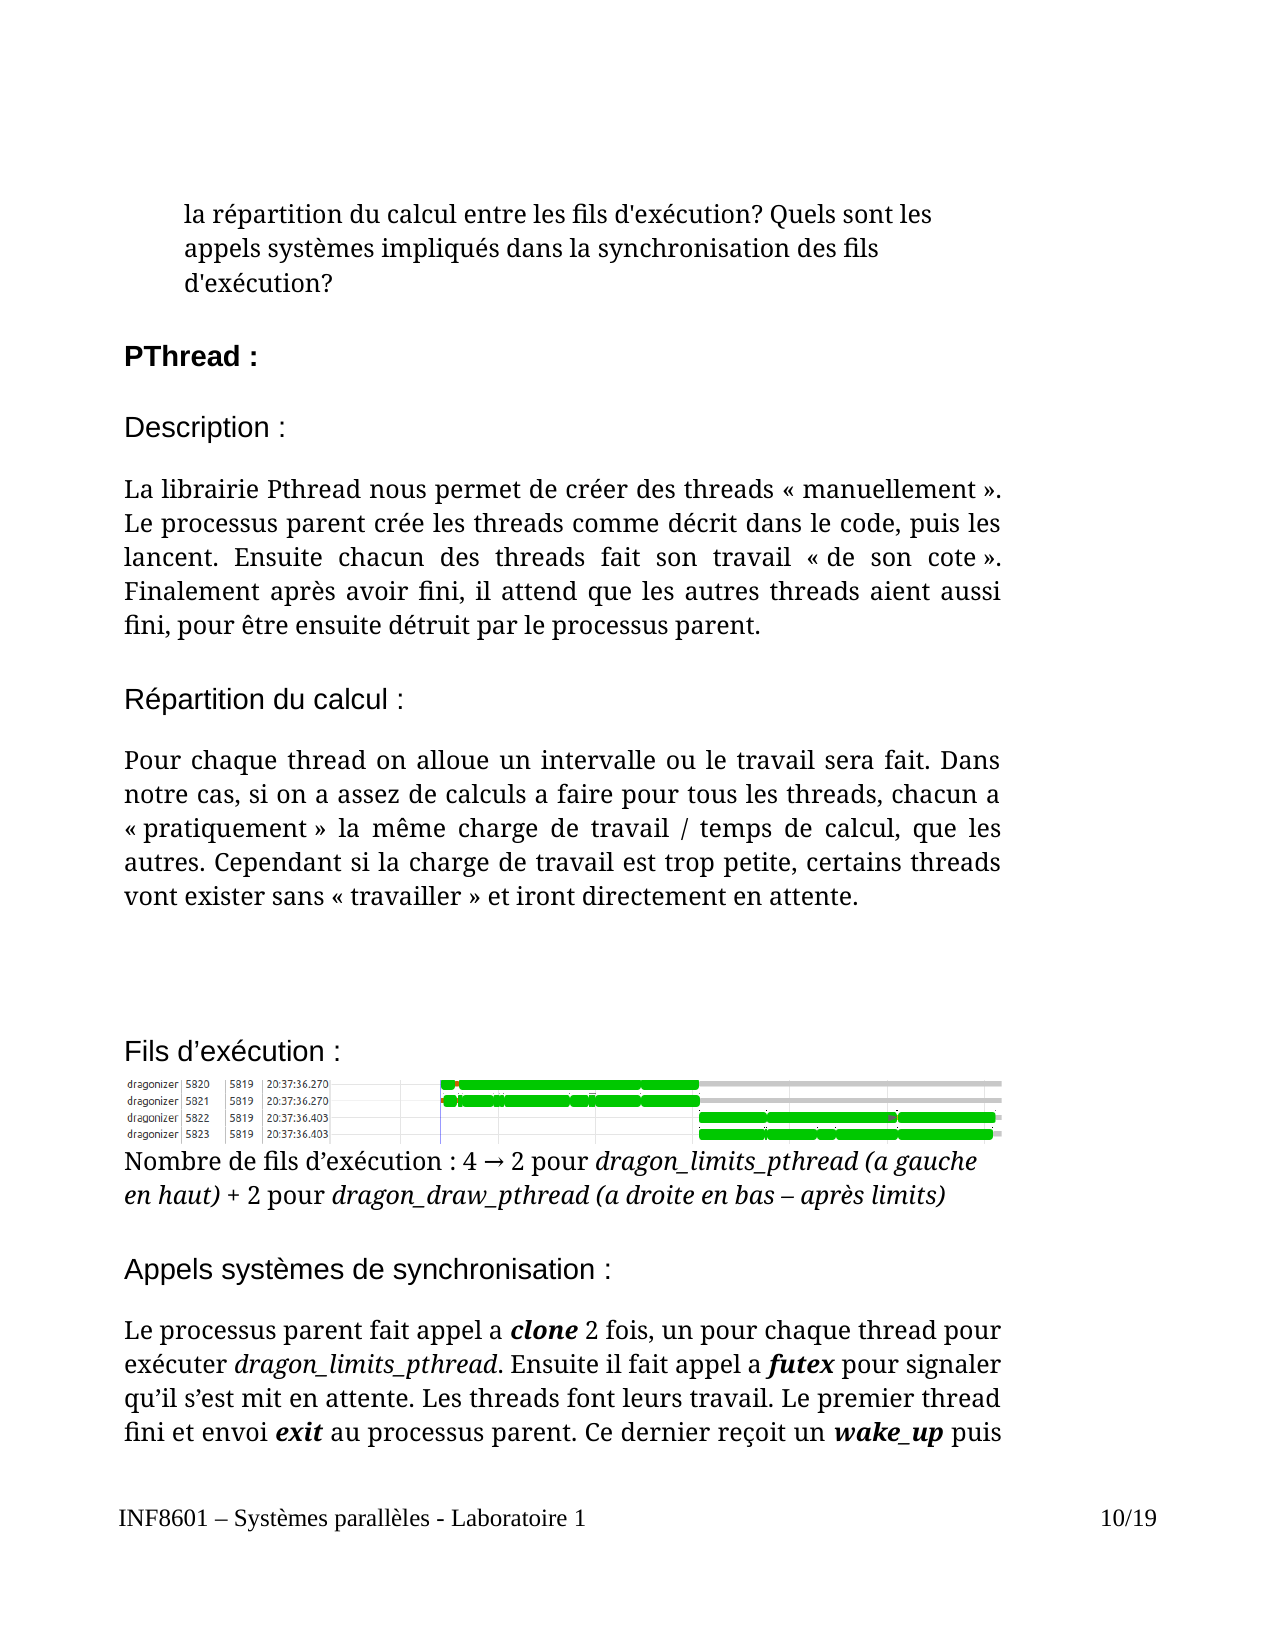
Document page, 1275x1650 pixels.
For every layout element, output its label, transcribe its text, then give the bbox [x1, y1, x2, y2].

picture [123, 1080, 1002, 1144]
table_cell [1008, 176, 1077, 1455]
table_cell la répartition du calcul entre les fils d'exécution? Quels sont les appels systèmes impliqués dans la synchronisation des fils d'exécution? PThread : Description : La librairie Pthread nous permet de créer des threads « manuellement ». Le processus parent crée les threads comme décrit dans le code, puis les lancent. Ensuite chacun des threads fait son travail « de son cote ». Finalement après avoir fini, il attend que les autres threads aient aussi fini, pour être ensuite détruit par le processus parent. Répartition du calcul : Pour chaque thread on alloue un intervalle ou le travail sera fait. Dans notre cas, si on a assez de calculs a faire pour tous les threads, chacun a « pratiquement » la même charge de travail / temps de calcul, que les autres. Cependant si la charge de travail est trop petite, certains threads vont exister sans « travailler » et iront directement en attente. Fils d’exécution : Nombre de fils d’exécution : 4 → 2 pour dragon_limits_pthread (a gauche en haut) + 2 pour dragon_draw_pthread (a droite en bas – après limits) Appels systèmes de synchronisation : Le processus parent fait appel a clone 2 fois, un pour chaque thread pour exécuter dragon_limits_pthread. Ensuite il fait appel a futex pour signaler qu’il s’est mit en attente. Les threads font leurs travail. Le premier thread fini et envoi exit au processus parent. Ce dernier reçoit un wake_up puis [118, 176, 1007, 1455]
table_cell [1077, 176, 1157, 1455]
